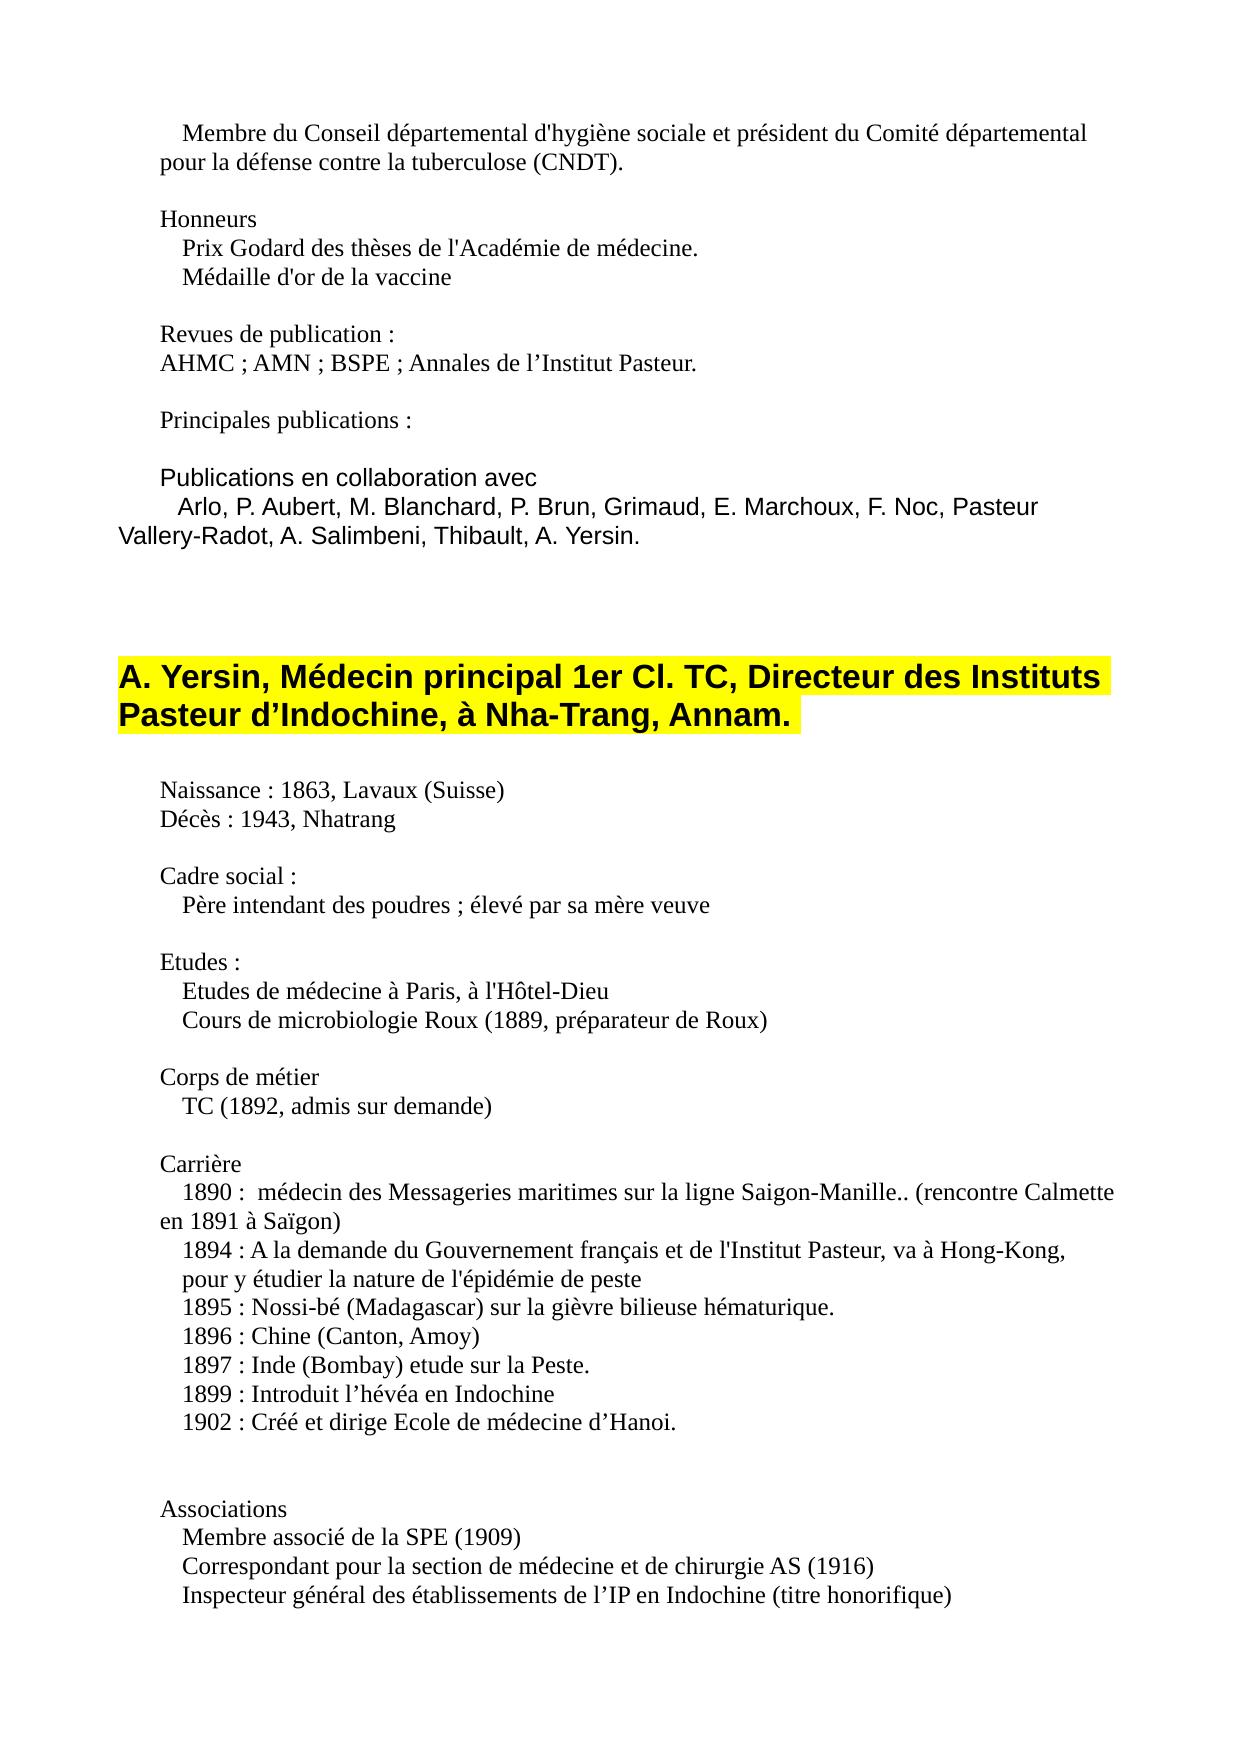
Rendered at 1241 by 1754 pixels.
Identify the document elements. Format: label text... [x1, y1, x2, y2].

text Membre associé de la SPE (1909) [159, 1522, 1122, 1551]
text 1896 : Chine (Canton, Amoy) [159, 1321, 1122, 1350]
text 1895 : Nossi-bé (Madagascar) sur la gièvre bilieuse hématurique. [159, 1292, 1122, 1321]
text Cadre social : [159, 861, 1122, 890]
subtitle A. Yersin, Médecin principal 1er Cl. TC, Directeur des Instituts Pasteur d’Indochine, à Nha-Trang, Annam. [118, 656, 270, 695]
text Arlo, P. Aubert, M. Blanchard, P. Brun, Grimaud, E. Marchoux, F. Noc, Pasteur Vallery-Radot, A. Salimbeni, Thibault, A. Yersin. [118, 492, 1122, 549]
text AHMC ; AMN ; BSPE ; Annales de l’Institut Pasteur. [159, 348, 1122, 377]
text Carrière [159, 1149, 1122, 1177]
text Prix Godard des thèses de l'Académie de médecine. [159, 233, 1122, 262]
text Principales publications : [159, 406, 1122, 434]
text Membre du Conseil départemental d'hygiène sociale et président du Comité départemental pour la défense contre la tuberculose (CNDT). [159, 118, 1122, 176]
text Médaille d'or de la vaccine [159, 262, 1122, 291]
text 1902 : Créé et dirige Ecole de médecine d’Hanoi. [159, 1407, 1122, 1436]
text Revues de publication : [159, 319, 1122, 348]
subtitle A. Yersin, Médecin principal 1er Cl. TC, Directeur des Instituts Pasteur d’Indochine, à Nha-Trang, Annam. [801, 656, 1122, 734]
text Inspecteur général des établissements de l’IP en Indochine (titre honorifique) [159, 1580, 1122, 1609]
text Etudes : [159, 947, 1122, 976]
text Publications en collaboration avec [159, 463, 1122, 492]
text 1897 : Inde (Bombay) etude sur la Peste. [159, 1350, 1122, 1379]
text 1894 : A la demande du Gouvernement français et de l'Institut Pasteur, va à Hong-Kong, pour y étudier la nature de l'épidémie de peste [159, 1235, 1122, 1292]
text 1890 : médecin des Messageries maritimes sur la ligne Saigon-Manille.. (rencontre Calmette en 1891 à Saïgon) [159, 1177, 1122, 1235]
text Naissance : 1863, Lavaux (Suisse) [159, 775, 1122, 804]
text 1899 : Introduit l’hévéa en Indochine [159, 1379, 1122, 1407]
text TC (1892, admis sur demande) [159, 1091, 1122, 1120]
text Corps de métier [159, 1062, 1122, 1091]
text Cours de microbiologie Roux (1889, préparateur de Roux) [159, 1005, 1122, 1034]
text Honneurs [159, 204, 1122, 233]
text Correspondant pour la section de médecine et de chirurgie AS (1916) [159, 1551, 1122, 1580]
text Père intendant des poudres ; élevé par sa mère veuve [159, 890, 1122, 919]
text Décès : 1943, Nhatrang [159, 804, 1122, 832]
text Etudes de médecine à Paris, à l'Hôtel-Dieu [159, 976, 1122, 1005]
text Associations [159, 1494, 1122, 1522]
